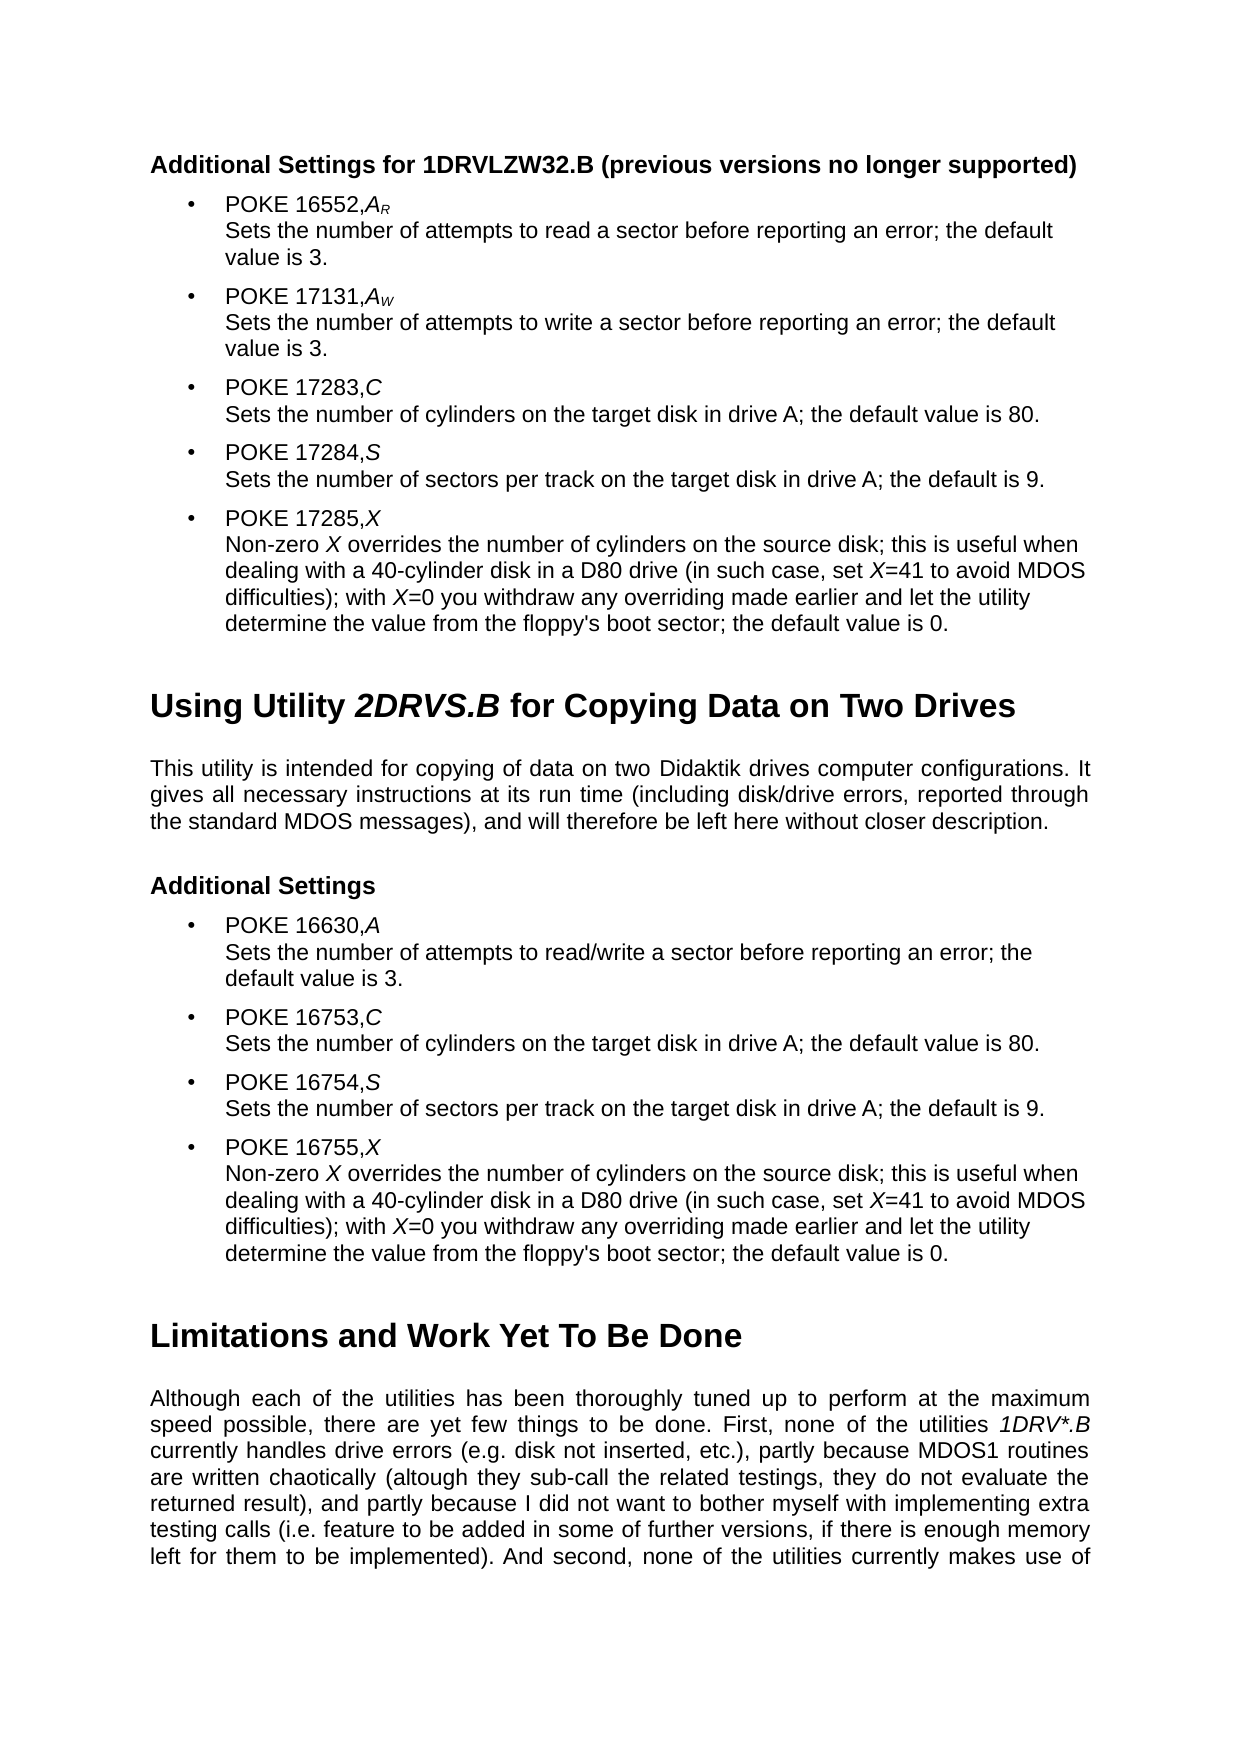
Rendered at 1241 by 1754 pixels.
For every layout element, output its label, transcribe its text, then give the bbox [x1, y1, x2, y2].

list POKE 17284,S Sets the number of sectors per track on the target disk in drive A; the default is 9. [187, 439, 1091, 492]
list POKE 17285,X Non-zero X overrides the number of cylinders on the source disk; this is useful when dealing with a 40-cylinder disk in a D80 drive (in such case, set X=41 to avoid MDOS difficulties); with X=0 you withdraw any overriding made earlier and let the utility determine the value from the floppy's boot sector; the default value is 0. [187, 504, 1091, 636]
list POKE 16755,X Non-zero X overrides the number of cylinders on the source disk; this is useful when dealing with a 40-cylinder disk in a D80 drive (in such case, set X=41 to avoid MDOS difficulties); with X=0 you withdraw any overriding made earlier and let the utility determine the value from the floppy's boot sector; the default value is 0. [187, 1134, 1091, 1266]
list POKE 16754,S Sets the number of sectors per track on the target disk in drive A; the default is 9. [187, 1069, 1091, 1122]
subtitle Using Utility 2DRVS.B for Copying Data on Two Drives [150, 686, 1091, 725]
list POKE 16552,AR Sets the number of attempts to read a sector before reporting an error; the default value is 3. [187, 191, 1091, 270]
list POKE 17131,AW Sets the number of attempts to write a sector before reporting an error; the default value is 3. [187, 283, 1091, 362]
list POKE 16753,C Sets the number of cylinders on the target disk in drive A; the default value is 80. [187, 1004, 1091, 1056]
subtitle Additional Settings for 1DRVLZW32.B (previous versions no longer supported) [150, 150, 1091, 178]
subtitle Additional Settings [150, 871, 1091, 899]
subtitle Limitations and Work Yet To Be Done [150, 1316, 1091, 1354]
text This utility is intended for copying of data on two Didaktik drives computer configurations. It gives all necessary instructions at its run time (including disk/drive errors, reported through the standard MDOS messages), and will therefore be left here without closer description. [150, 755, 1091, 834]
text Although each of the utilities has been thoroughly tuned up to perform at the maximum speed possible, there are yet few things to be done. First, none of the utilities 1DRV*.B currently handles drive errors (e.g. disk not inserted, etc.), partly because MDOS1 routines are written chaotically (altough they sub-call the related testings, they do not evaluate the returned result), and partly because I did not want to bother myself with implementing extra testing calls (i.e. feature to be added in some of further versions, if there is enough memory left for them to be implemented). And second, none of the utilities currently makes use of [150, 1384, 1091, 1569]
list POKE 16630,A Sets the number of attempts to read/write a sector before reporting an error; the default value is 3. [187, 912, 1091, 991]
list POKE 17283,C Sets the number of cylinders on the target disk in drive A; the default value is 80. [187, 374, 1091, 427]
